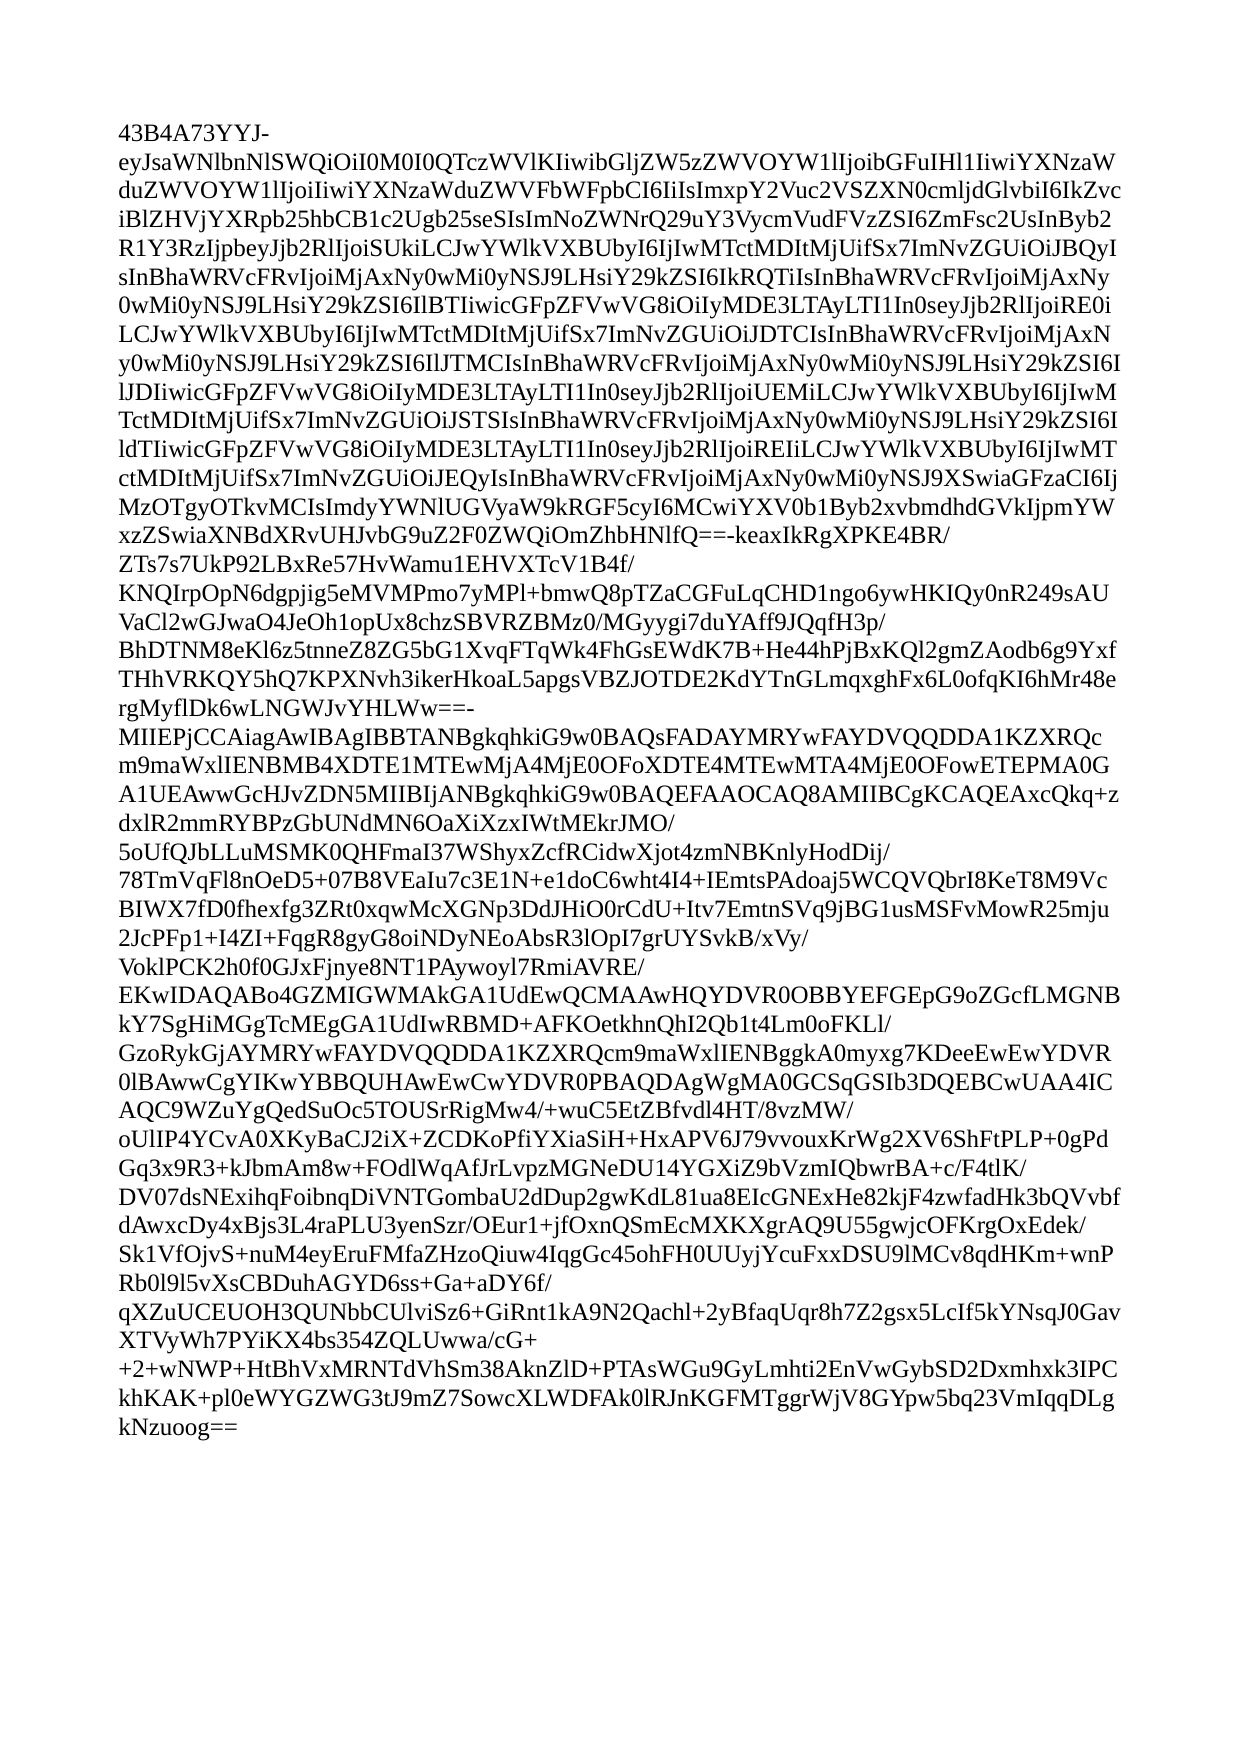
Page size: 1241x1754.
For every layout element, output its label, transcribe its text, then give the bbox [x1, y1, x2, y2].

text 43B4A73YYJ-eyJsaWNlbnNlSWQiOiI0M0I0QTczWVlKIiwibGljZW5zZWVOYW1lIjoibGFuIHl1IiwiYXNzaWduZWVOYW1lIjoiIiwiYXNzaWduZWVFbWFpbCI6IiIsImxpY2Vuc2VSZXN0cmljdGlvbiI6IkZvciBlZHVjYXRpb25hbCB1c2Ugb25seSIsImNoZWNrQ29uY3VycmVudFVzZSI6ZmFsc2UsInByb2R1Y3RzIjpbeyJjb2RlIjoiSUkiLCJwYWlkVXBUbyI6IjIwMTctMDItMjUifSx7ImNvZGUiOiJBQyIsInBhaWRVcFRvIjoiMjAxNy0wMi0yNSJ9LHsiY29kZSI6IkRQTiIsInBhaWRVcFRvIjoiMjAxNy0wMi0yNSJ9LHsiY29kZSI6IlBTIiwicGFpZFVwVG8iOiIyMDE3LTAyLTI1In0seyJjb2RlIjoiRE0iLCJwYWlkVXBUbyI6IjIwMTctMDItMjUifSx7ImNvZGUiOiJDTCIsInBhaWRVcFRvIjoiMjAxNy0wMi0yNSJ9LHsiY29kZSI6IlJTMCIsInBhaWRVcFRvIjoiMjAxNy0wMi0yNSJ9LHsiY29kZSI6IlJDIiwicGFpZFVwVG8iOiIyMDE3LTAyLTI1In0seyJjb2RlIjoiUEMiLCJwYWlkVXBUbyI6IjIwMTctMDItMjUifSx7ImNvZGUiOiJSTSIsInBhaWRVcFRvIjoiMjAxNy0wMi0yNSJ9LHsiY29kZSI6IldTIiwicGFpZFVwVG8iOiIyMDE3LTAyLTI1In0seyJjb2RlIjoiREIiLCJwYWlkVXBUbyI6IjIwMTctMDItMjUifSx7ImNvZGUiOiJEQyIsInBhaWRVcFRvIjoiMjAxNy0wMi0yNSJ9XSwiaGFzaCI6IjMzOTgyOTkvMCIsImdyYWNlUGVyaW9kRGF5cyI6MCwiYXV0b1Byb2xvbmdhdGVkIjpmYWxzZSwiaXNBdXRvUHJvbG9uZ2F0ZWQiOmZhbHNlfQ==-keaxIkRgXPKE4BR/ZTs7s7UkP92LBxRe57HvWamu1EHVXTcV1B4f/KNQIrpOpN6dgpjig5eMVMPmo7yMPl+bmwQ8pTZaCGFuLqCHD1ngo6ywHKIQy0nR249sAUVaCl2wGJwaO4JeOh1opUx8chzSBVRZBMz0/MGyygi7duYAff9JQqfH3p/BhDTNM8eKl6z5tnneZ8ZG5bG1XvqFTqWk4FhGsEWdK7B+He44hPjBxKQl2gmZAodb6g9YxfTHhVRKQY5hQ7KPXNvh3ikerHkoaL5apgsVBZJOTDE2KdYTnGLmqxghFx6L0ofqKI6hMr48ergMyflDk6wLNGWJvYHLWw==-MIIEPjCCAiagAwIBAgIBBTANBgkqhkiG9w0BAQsFADAYMRYwFAYDVQQDDA1KZXRQcm9maWxlIENBMB4XDTE1MTEwMjA4MjE0OFoXDTE4MTEwMTA4MjE0OFowETEPMA0GA1UEAwwGcHJvZDN5MIIBIjANBgkqhkiG9w0BAQEFAAOCAQ8AMIIBCgKCAQEAxcQkq+zdxlR2mmRYBPzGbUNdMN6OaXiXzxIWtMEkrJMO/5oUfQJbLLuMSMK0QHFmaI37WShyxZcfRCidwXjot4zmNBKnlyHodDij/78TmVqFl8nOeD5+07B8VEaIu7c3E1N+e1doC6wht4I4+IEmtsPAdoaj5WCQVQbrI8KeT8M9VcBIWX7fD0fhexfg3ZRt0xqwMcXGNp3DdJHiO0rCdU+Itv7EmtnSVq9jBG1usMSFvMowR25mju2JcPFp1+I4ZI+FqgR8gyG8oiNDyNEoAbsR3lOpI7grUYSvkB/xVy/VoklPCK2h0f0GJxFjnye8NT1PAywoyl7RmiAVRE/EKwIDAQABo4GZMIGWMAkGA1UdEwQCMAAwHQYDVR0OBBYEFGEpG9oZGcfLMGNBkY7SgHiMGgTcMEgGA1UdIwRBMD+AFKOetkhnQhI2Qb1t4Lm0oFKLl/GzoRykGjAYMRYwFAYDVQQDDA1KZXRQcm9maWxlIENBggkA0myxg7KDeeEwEwYDVR0lBAwwCgYIKwYBBQUHAwEwCwYDVR0PBAQDAgWgMA0GCSqGSIb3DQEBCwUAA4ICAQC9WZuYgQedSuOc5TOUSrRigMw4/+wuC5EtZBfvdl4HT/8vzMW/oUlIP4YCvA0XKyBaCJ2iX+ZCDKoPfiYXiaSiH+HxAPV6J79vvouxKrWg2XV6ShFtPLP+0gPdGq3x9R3+kJbmAm8w+FOdlWqAfJrLvpzMGNeDU14YGXiZ9bVzmIQbwrBA+c/F4tlK/DV07dsNExihqFoibnqDiVNTGombaU2dDup2gwKdL81ua8EIcGNExHe82kjF4zwfadHk3bQVvbfdAwxcDy4xBjs3L4raPLU3yenSzr/OEur1+jfOxnQSmEcMXKXgrAQ9U55gwjcOFKrgOxEdek/Sk1VfOjvS+nuM4eyEruFMfaZHzoQiuw4IqgGc45ohFH0UUyjYcuFxxDSU9lMCv8qdHKm+wnPRb0l9l5vXsCBDuhAGYD6ss+Ga+aDY6f/qXZuUCEUOH3QUNbbCUlviSz6+GiRnt1kA9N2Qachl+2yBfaqUqr8h7Z2gsx5LcIf5kYNsqJ0GavXTVyWh7PYiKX4bs354ZQLUwwa/cG++2+wNWP+HtBhVxMRNTdVhSm38AknZlD+PTAsWGu9GyLmhti2EnVwGybSD2Dxmhxk3IPCkhKAK+pl0eWYGZWG3tJ9mZ7SowcXLWDFAk0lRJnKGFMTggrWjV8GYpw5bq23VmIqqDLgkNzuoog== [118, 118, 1122, 1441]
